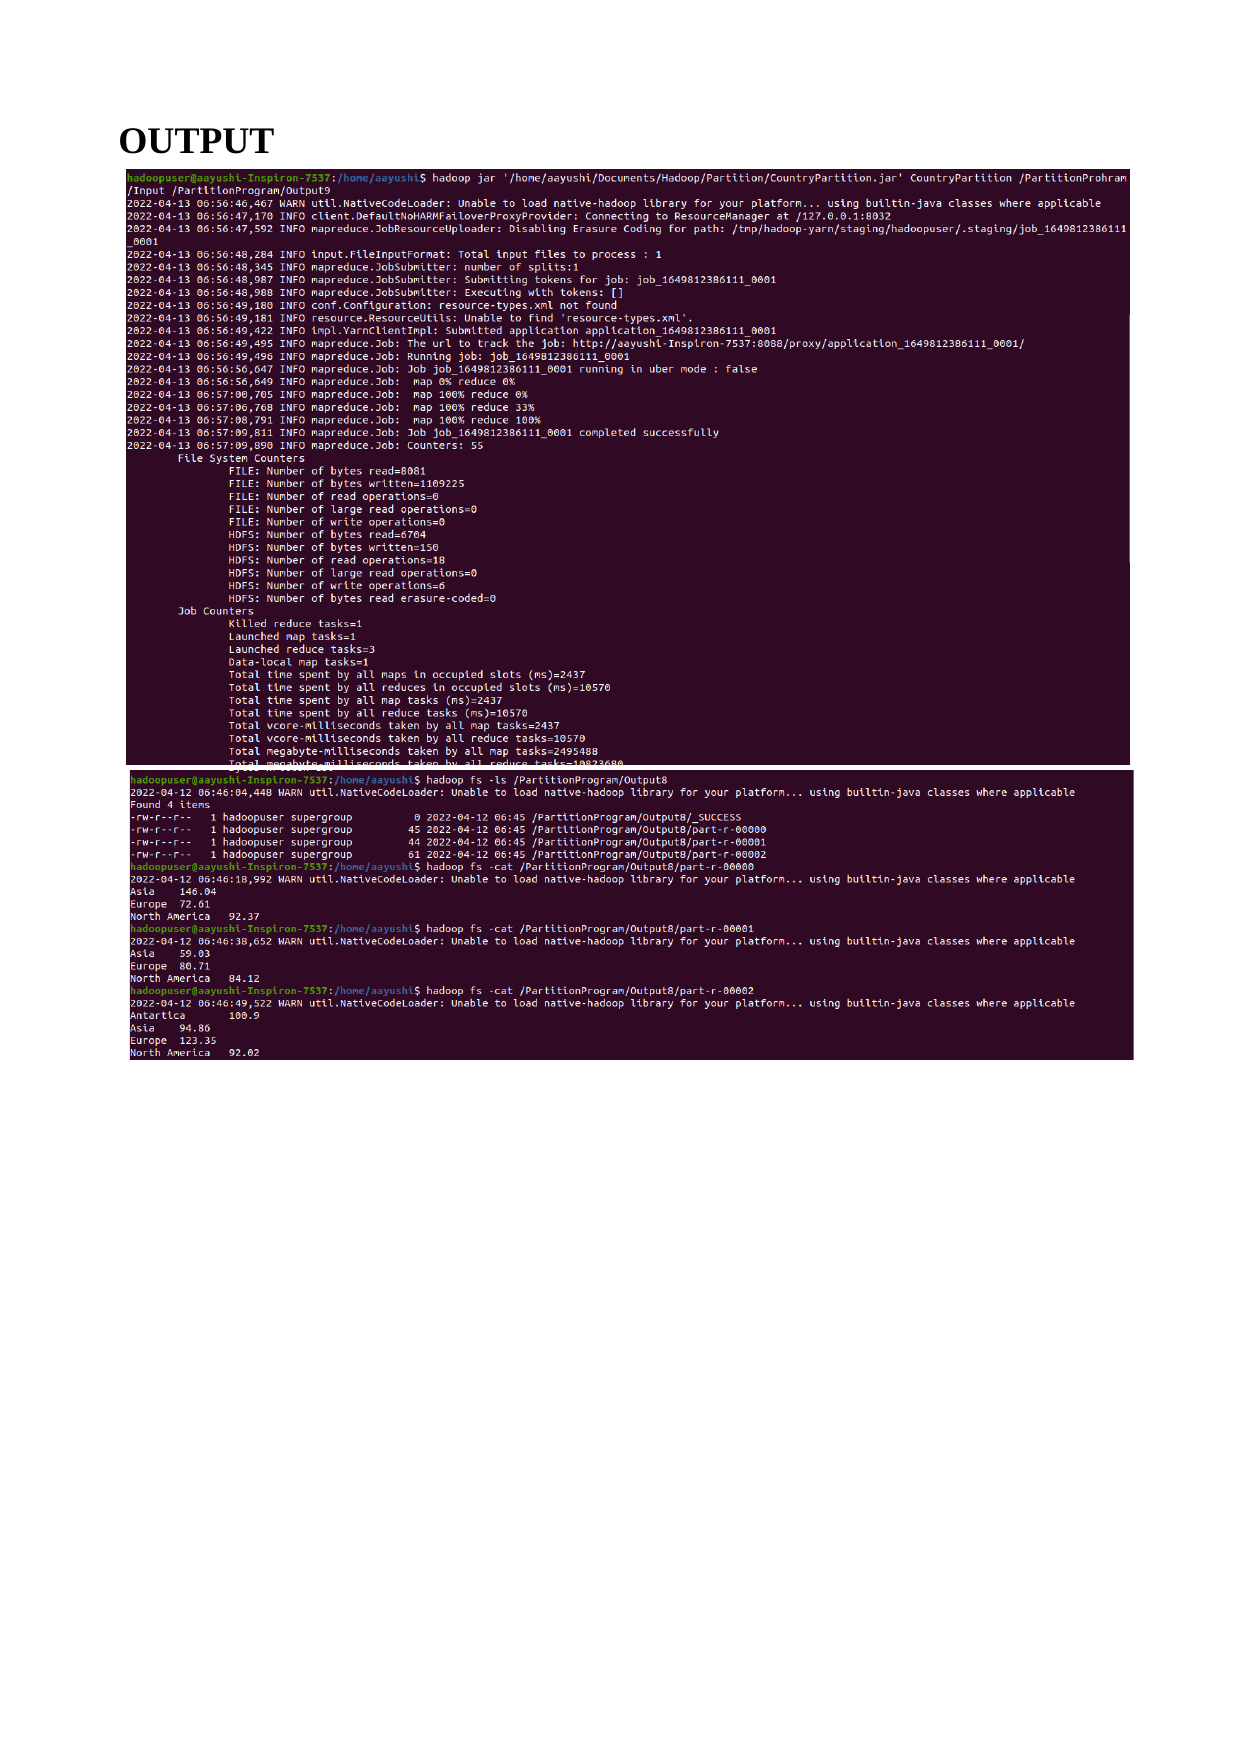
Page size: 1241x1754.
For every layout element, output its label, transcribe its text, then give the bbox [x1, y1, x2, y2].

picture [129, 770, 1134, 1060]
picture [126, 169, 1130, 765]
text OUTPUT [118, 118, 1122, 161]
